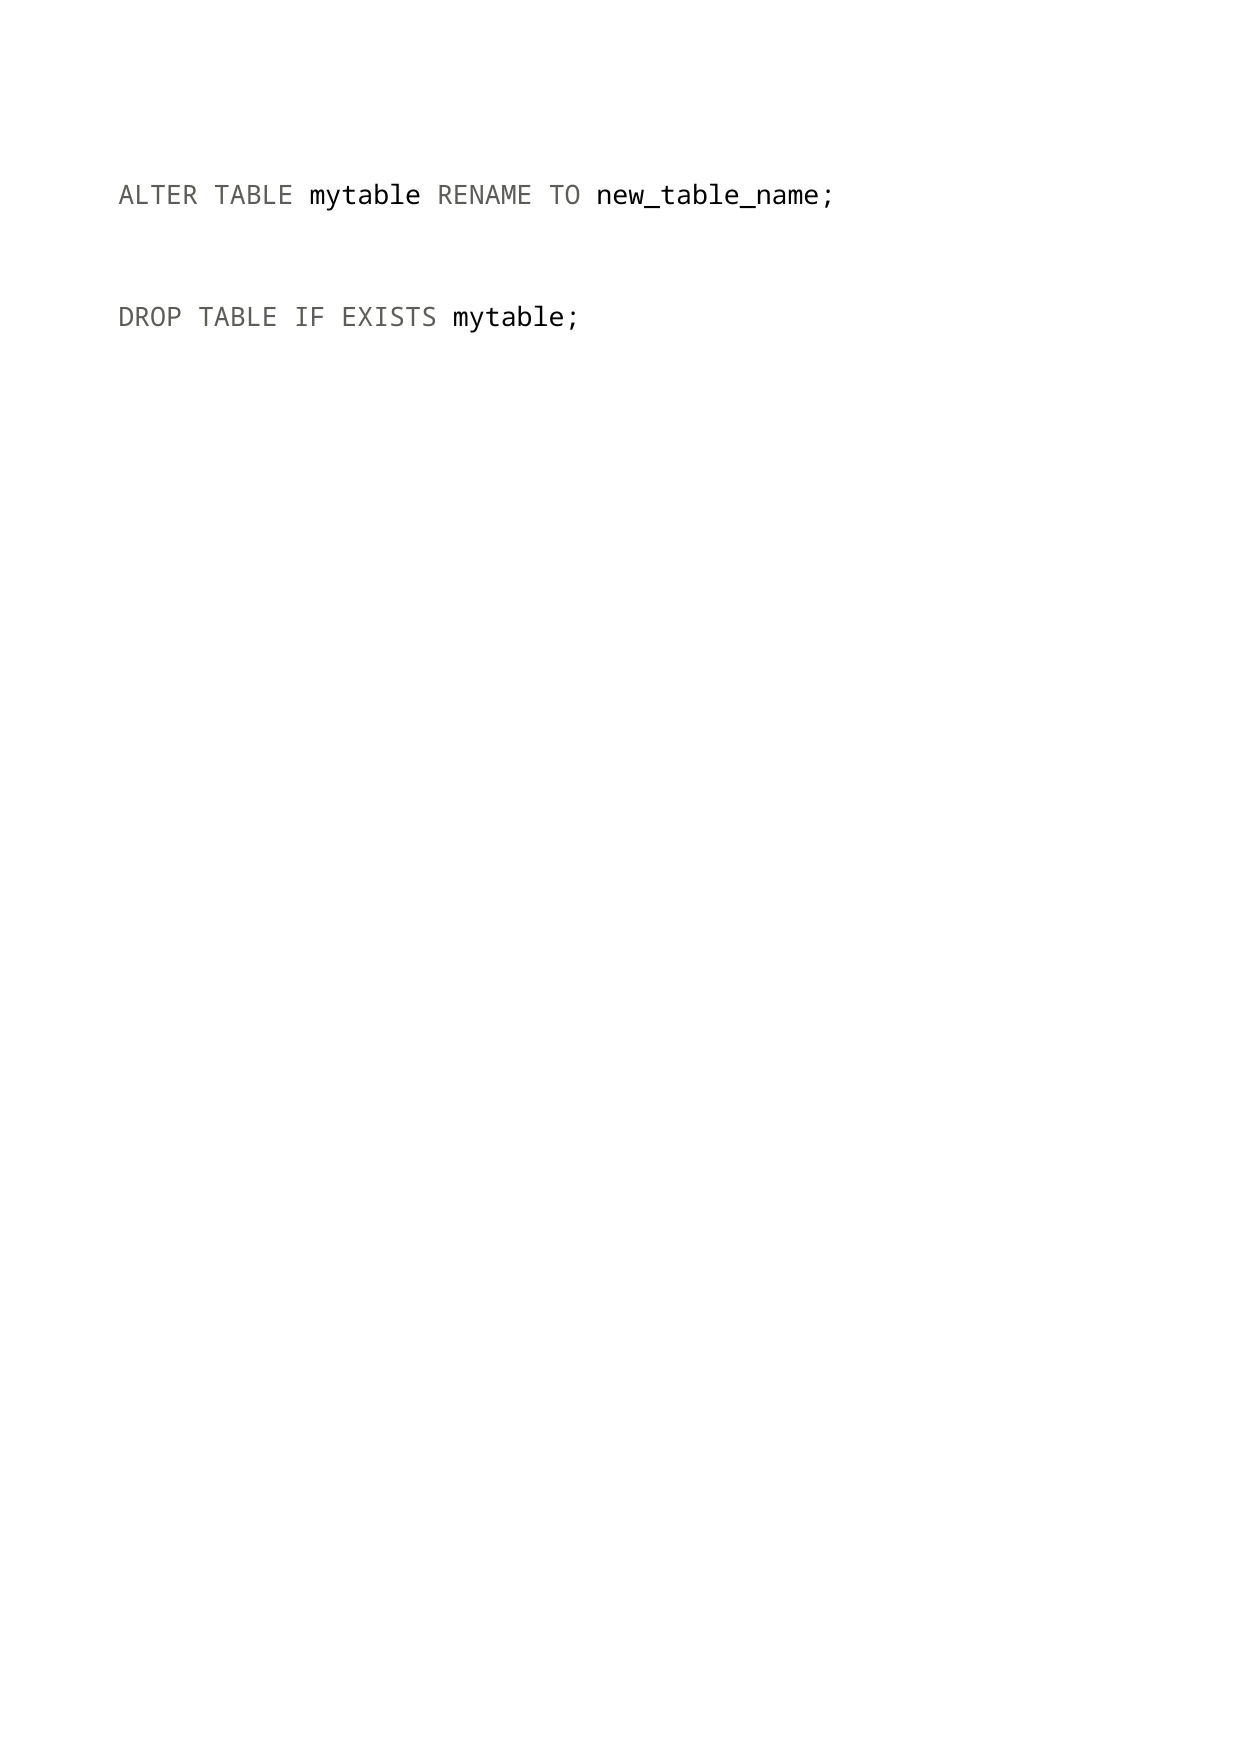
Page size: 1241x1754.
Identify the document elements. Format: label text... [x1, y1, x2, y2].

text ALTER TABLE mytable RENAME TO new_table_name; [118, 176, 1122, 212]
text DROP TABLE IF EXISTS mytable; [118, 298, 1122, 334]
